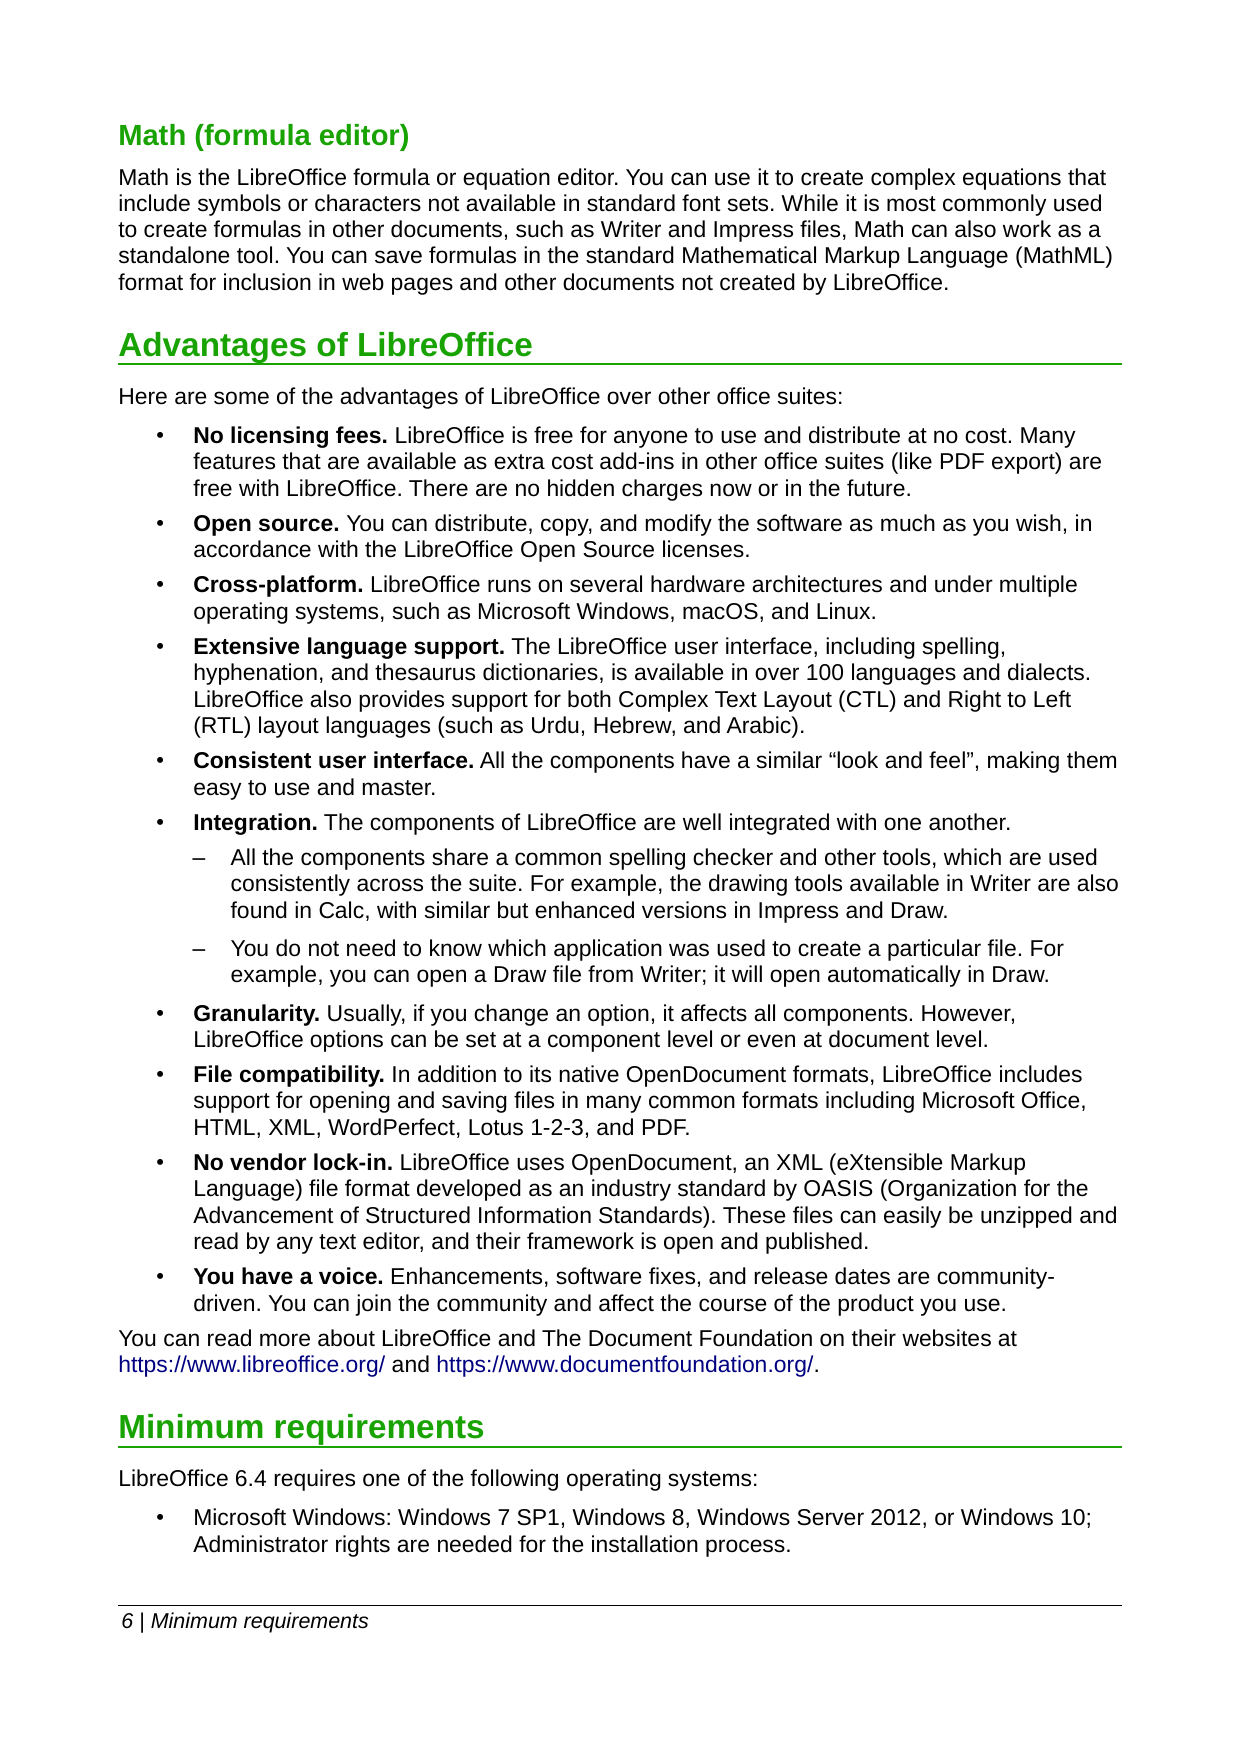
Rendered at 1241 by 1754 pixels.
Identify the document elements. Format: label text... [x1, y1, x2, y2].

list Integration. The components of LibreOffice are well integrated with one another. [156, 809, 1122, 835]
list Extensive language support. The LibreOffice user interface, including spelling, hyphenation, and thesaurus dictionaries, is available in over 100 languages and dialects. LibreOffice also provides support for both Complex Text Layout (CTL) and Right to Left (RTL) layout languages (such as Urdu, Hebrew, and Arabic). [156, 633, 1122, 738]
text Here are some of the advantages of LibreOffice over other office suites: [118, 383, 1122, 409]
subtitle Minimum requirements [118, 1407, 1122, 1446]
list Cross-platform. LibreOffice runs on several hardware architectures and under multiple operating systems, such as Microsoft Windows, macOS, and Linux. [156, 571, 1122, 624]
list Consistent user interface. All the components have a similar “look and feel”, making them easy to use and master. [156, 747, 1122, 800]
list File compatibility. In addition to its native OpenDocument formats, LibreOffice includes support for opening and saving files in many common formats including Microsoft Office, HTML, XML, WordPerfect, Lotus 1-2-3, and PDF. [156, 1061, 1122, 1140]
list Open source. You can distribute, copy, and modify the software as much as you wish, in accordance with the LibreOffice Open Source licenses. [156, 510, 1122, 562]
subtitle Advantages of LibreOffice [118, 325, 1122, 363]
text Math is the LibreOffice formula or equation editor. You can use it to create complex equations that include symbols or characters not available in standard font sets. While it is most commonly used to create formulas in other documents, such as Writer and Impress files, Math can also work as a standalone tool. You can save formulas in the standard Mathematical Markup Language (MathML) format for inclusion in web pages and other documents not created by LibreOffice. [118, 163, 1122, 295]
text LibreOffice 6.4 requires one of the following operating systems: [118, 1465, 1122, 1492]
list You have a voice. Enhancements, software fixes, and release dates are community-driven. You can join the community and affect the course of the product you use. [156, 1263, 1122, 1316]
subtitle Math (formula editor) [118, 118, 1122, 152]
list No licensing fees. LibreOffice is free for anyone to use and distribute at no cost. Many features that are available as extra cost add-ins in other office suites (like PDF export) are free with LibreOffice. There are no hidden charges now or in the future. [156, 422, 1122, 501]
list No vendor lock-in. LibreOffice uses OpenDocument, an XML (eXtensible Markup Language) file format developed as an industry standard by OASIS (Organization for the Advancement of Structured Information Standards). These files can easily be unzipped and read by any text editor, and their framework is open and published. [156, 1149, 1122, 1254]
list You do not need to know which application was used to create a particular file. For example, you can open a Draw file from Writer; it will open automatically in Draw. [192, 935, 1122, 988]
list All the components share a common spelling checker and other tools, which are used consistently across the suite. For example, the drawing tools available in Writer are also found in Calc, with similar but enhanced versions in Impress and Draw. [192, 844, 1122, 923]
list Microsoft Windows: Windows 7 SP1, Windows 8, Windows Server 2012, or Windows 10; Administrator rights are needed for the installation process. [156, 1504, 1122, 1557]
list Granularity. Usually, if you change an option, it affects all components. However, LibreOffice options can be set at a component level or even at document level. [156, 999, 1122, 1052]
text You can read more about LibreOffice and The Document Foundation on their websites at https://www.libreoffice.org/ and https://www.documentfoundation.org/. [118, 1325, 1122, 1378]
